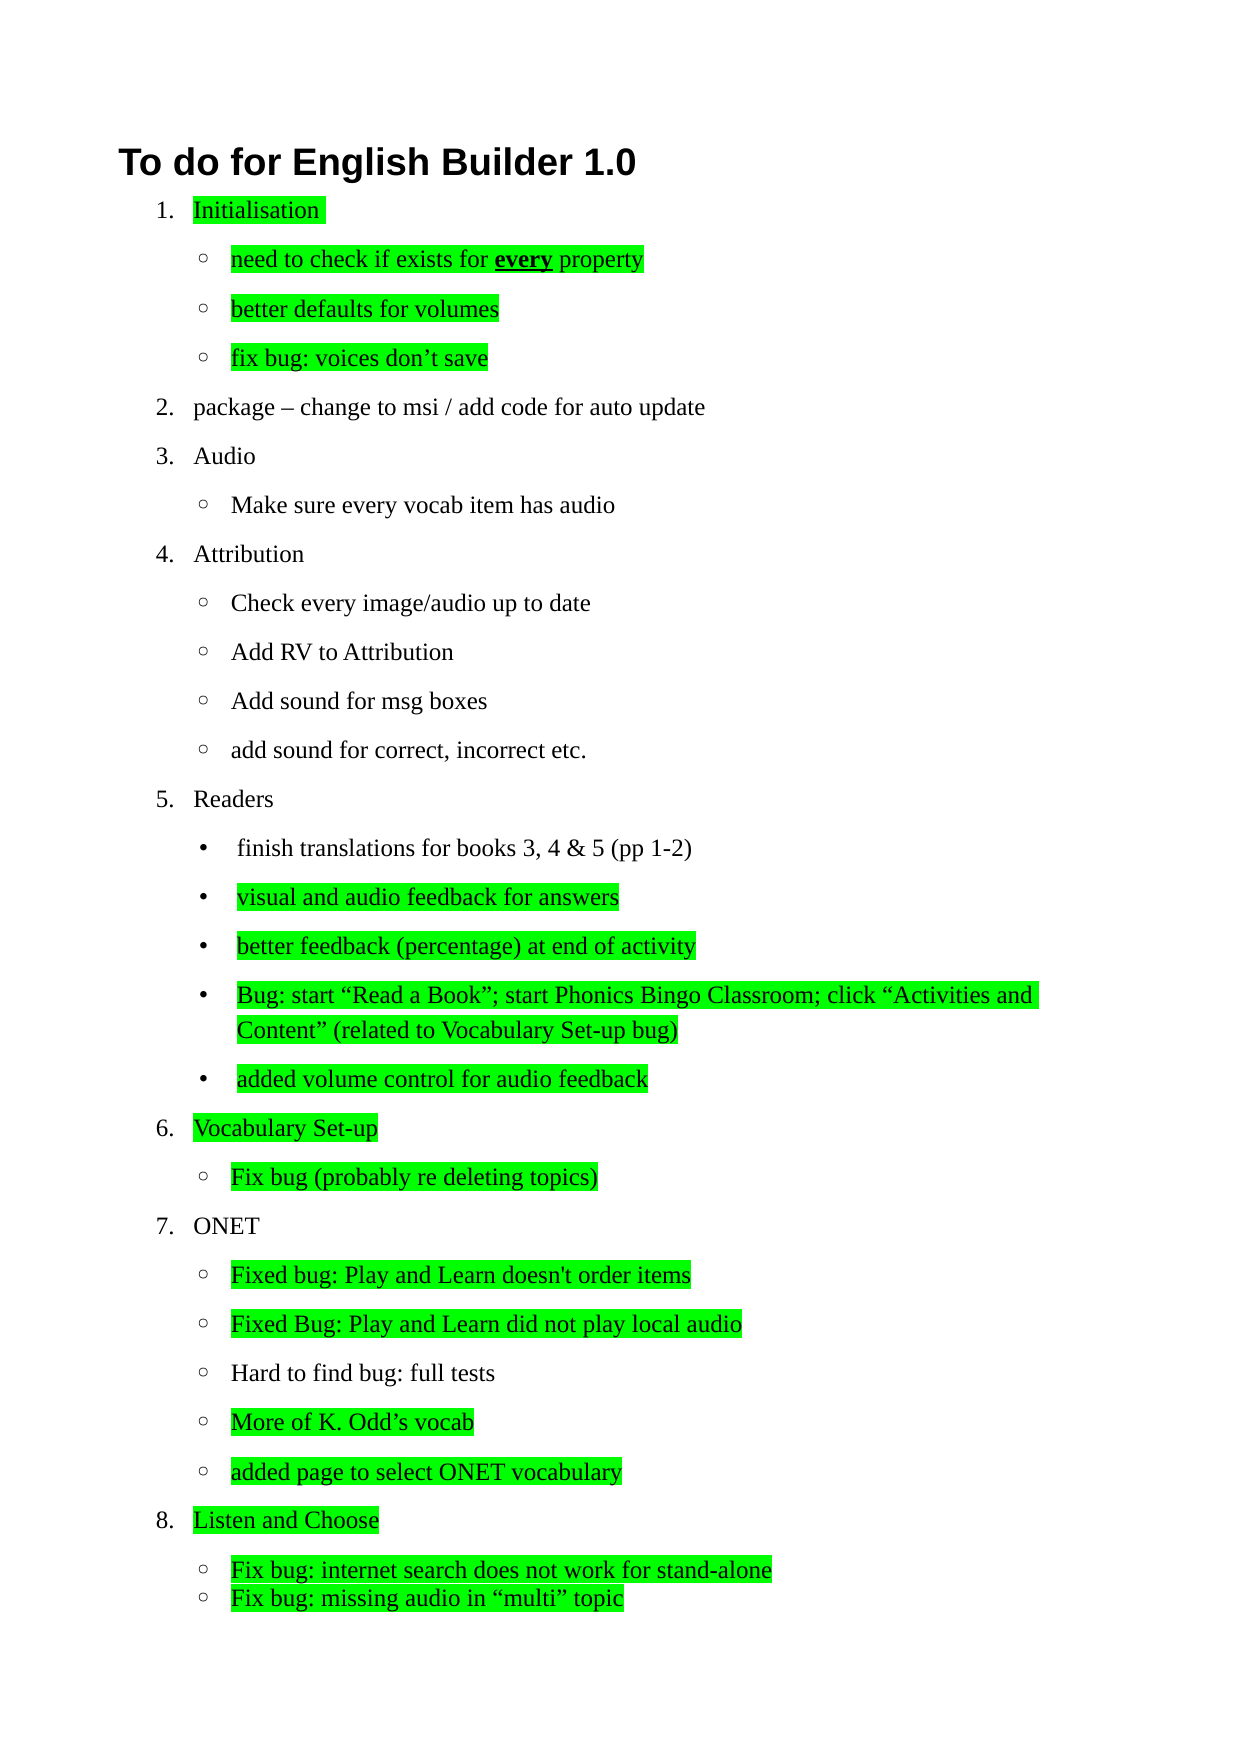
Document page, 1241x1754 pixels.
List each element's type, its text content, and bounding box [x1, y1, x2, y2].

list Add RV to Attribution [193, 637, 1122, 666]
list ONET [156, 1211, 1122, 1240]
list Bug: start “Read a Book”; start Phonics Bingo Classroom; click “Activities and Content” (related to Vocabulary Set-up bug) [199, 981, 1122, 1044]
list Check every image/audio up to date [193, 588, 1122, 617]
list Readers [156, 784, 1122, 813]
list Initialisation [156, 196, 1122, 224]
list visual and audio feedback for answers [199, 882, 1122, 911]
list added page to select ONET vocabulary [193, 1457, 1122, 1485]
list add sound for correct, incorrect etc. [193, 735, 1122, 764]
list better defaults for volumes [193, 294, 1122, 322]
list added volume control for audio feedback [199, 1064, 1122, 1093]
list Fix bug: missing audio in “multi” topic [193, 1583, 1122, 1612]
list Fix bug: internet search does not work for stand-alone [193, 1555, 1122, 1583]
subtitle To do for English Builder 1.0 [118, 139, 1122, 183]
list need to check if exists for every property [193, 244, 1122, 273]
list Fixed Bug: Play and Learn did not play local audio [193, 1309, 1122, 1338]
list Hard to find bug: full tests [193, 1358, 1122, 1387]
list Add sound for msg boxes [193, 686, 1122, 715]
list Audio [156, 441, 1122, 469]
list Attribution [156, 539, 1122, 568]
list fix bug: voices don’t save [193, 343, 1122, 371]
list finish translations for books 3, 4 & 5 (pp 1-2) [199, 833, 1122, 862]
list package – change to msi / add code for auto update [156, 392, 1122, 421]
list better feedback (percentage) at end of activity [199, 931, 1122, 960]
list More of K. Odd’s vocab [193, 1407, 1122, 1436]
list Fix bug (probably re deleting topics) [193, 1162, 1122, 1191]
list Listen and Choose [156, 1506, 1122, 1534]
list Fixed bug: Play and Learn doesn't order items [193, 1260, 1122, 1289]
list Vocabulary Set-up [156, 1113, 1122, 1142]
list Make sure every vocab item has audio [193, 490, 1122, 519]
